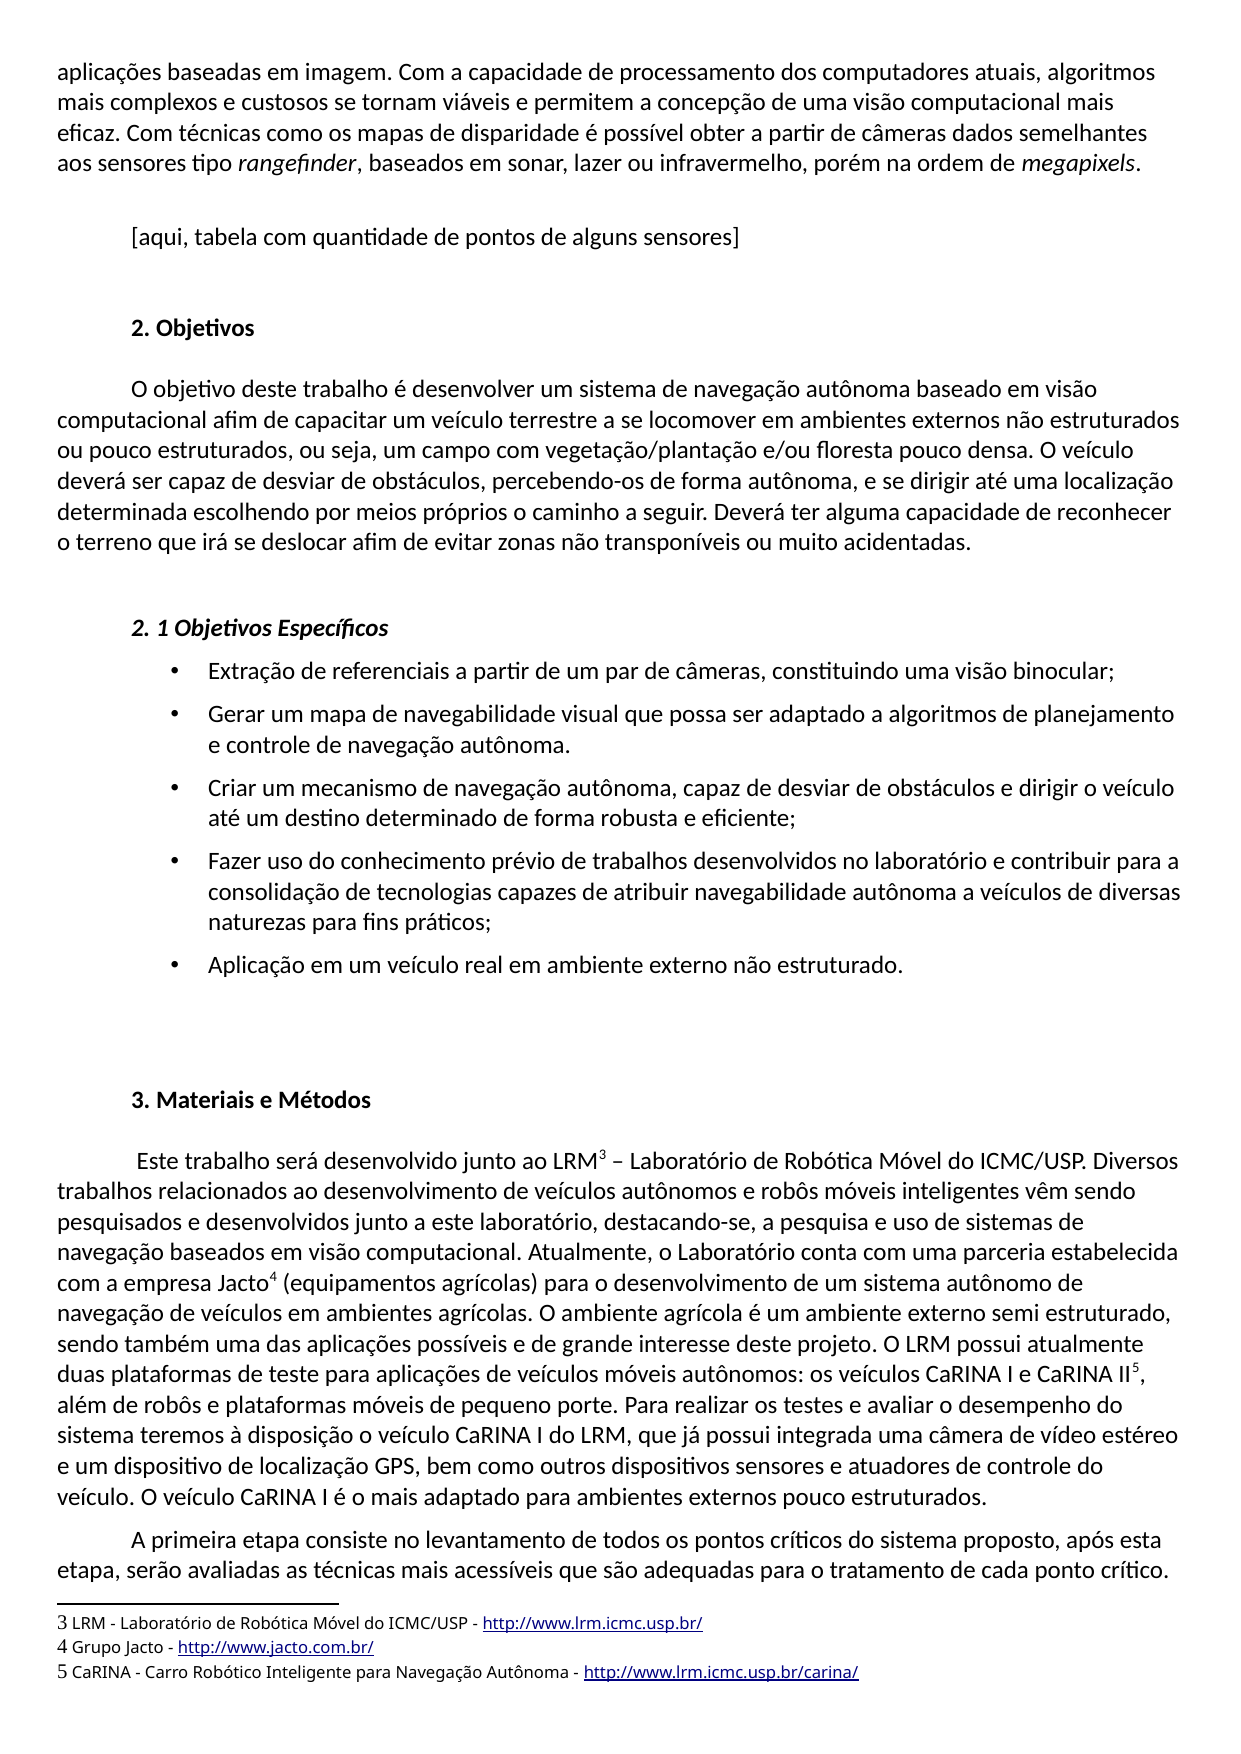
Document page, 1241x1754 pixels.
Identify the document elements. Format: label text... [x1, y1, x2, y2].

text 3. Materiais e Métodos [57, 1084, 1183, 1114]
text Grupo Jacto - http://www.jacto.com.br/ [57, 1634, 1183, 1659]
text A primeira etapa consiste no levantamento de todos os pontos críticos do sistema proposto, após esta etapa, serão avaliadas as técnicas mais acessíveis que são adequadas para o tratamento de cada ponto crítico. [57, 1524, 1183, 1585]
text 2. Objetivos [57, 312, 1183, 343]
list Gerar um mapa de navegabilidade visual que possa ser adaptado a algoritmos de planejamento e controle de navegação autônoma. [170, 698, 1183, 759]
text 2. 1 Objetivos Específicos [57, 612, 1183, 643]
text Este trabalho será desenvolvido junto ao LRM – Laboratório de Robótica Móvel do ICMC/USP. Diversos trabalhos relacionados ao desenvolvimento de veículos autônomos e robôs móveis inteligentes vêm sendo pesquisados e desenvolvidos junto a este laboratório, destacando-se, a pesquisa e uso de sistemas de navegação baseados em visão computacional. Atualmente, o Laboratório conta com uma parceria estabelecida com a empresa Jacto (equipamentos agrícolas) para o desenvolvimento de um sistema autônomo de navegação de veículos em ambientes agrícolas. O ambiente agrícola é um ambiente externo semi estruturado, sendo também uma das aplicações possíveis e de grande interesse deste projeto. O LRM possui atualmente duas plataformas de teste para aplicações de veículos móveis autônomos: os veículos CaRINA I e CaRINA II, além de robôs e plataformas móveis de pequeno porte. Para realizar os testes e avaliar o desempenho do sistema teremos à disposição o veículo CaRINA I do LRM, que já possui integrada uma câmera de vídeo estéreo e um dispositivo de localização GPS, bem como outros dispositivos sensores e atuadores de controle do veículo. O veículo CaRINA I é o mais adaptado para ambientes externos pouco estruturados. [57, 1145, 1183, 1511]
list Extração de referenciais a partir de um par de câmeras, constituindo uma visão binocular; [170, 655, 1183, 686]
text [aqui, tabela com quantidade de pontos de alguns sensores] [57, 221, 1183, 251]
text LRM - Laboratório de Robótica Móvel do ICMC/USP - http://www.lrm.icmc.usp.br/ [57, 1610, 1183, 1634]
text O objetivo deste trabalho é desenvolver um sistema de navegação autônoma baseado em visão computacional afim de capacitar um veículo terrestre a se locomover em ambientes externos não estruturados ou pouco estruturados, ou seja, um campo com vegetação/plantação e/ou floresta pouco densa. O veículo deverá ser capaz de desviar de obstáculos, percebendo-os de forma autônoma, e se dirigir até uma localização determinada escolhendo por meios próprios o caminho a seguir. Deverá ter alguma capacidade de reconhecer o terreno que irá se deslocar afim de evitar zonas não transponíveis ou muito acidentadas. [57, 373, 1183, 557]
list Fazer uso do conhecimento prévio de trabalhos desenvolvidos no laboratório e contribuir para a consolidação de tecnologias capazes de atribuir navegabilidade autônoma a veículos de diversas naturezas para fins práticos; [170, 845, 1183, 937]
list Aplicação em um veículo real em ambiente externo não estruturado. [170, 949, 1183, 980]
text CaRINA - Carro Robótico Inteligente para Navegação Autônoma - http://www.lrm.icmc.usp.br/carina/ [57, 1659, 1183, 1683]
list Criar um mecanismo de navegação autônoma, capaz de desviar de obstáculos e dirigir o veículo até um destino determinado de forma robusta e eficiente; [170, 772, 1183, 833]
text aplicações baseadas em imagem. Com a capacidade de processamento dos computadores atuais, algoritmos mais complexos e custosos se tornam viáveis e permitem a concepção de uma visão computacional mais eficaz. Com técnicas como os mapas de disparidade é possível obter a partir de câmeras dados semelhantes aos sensores tipo rangefinder, baseados em sonar, lazer ou infravermelho, porém na ordem de megapixels. [57, 56, 1183, 178]
